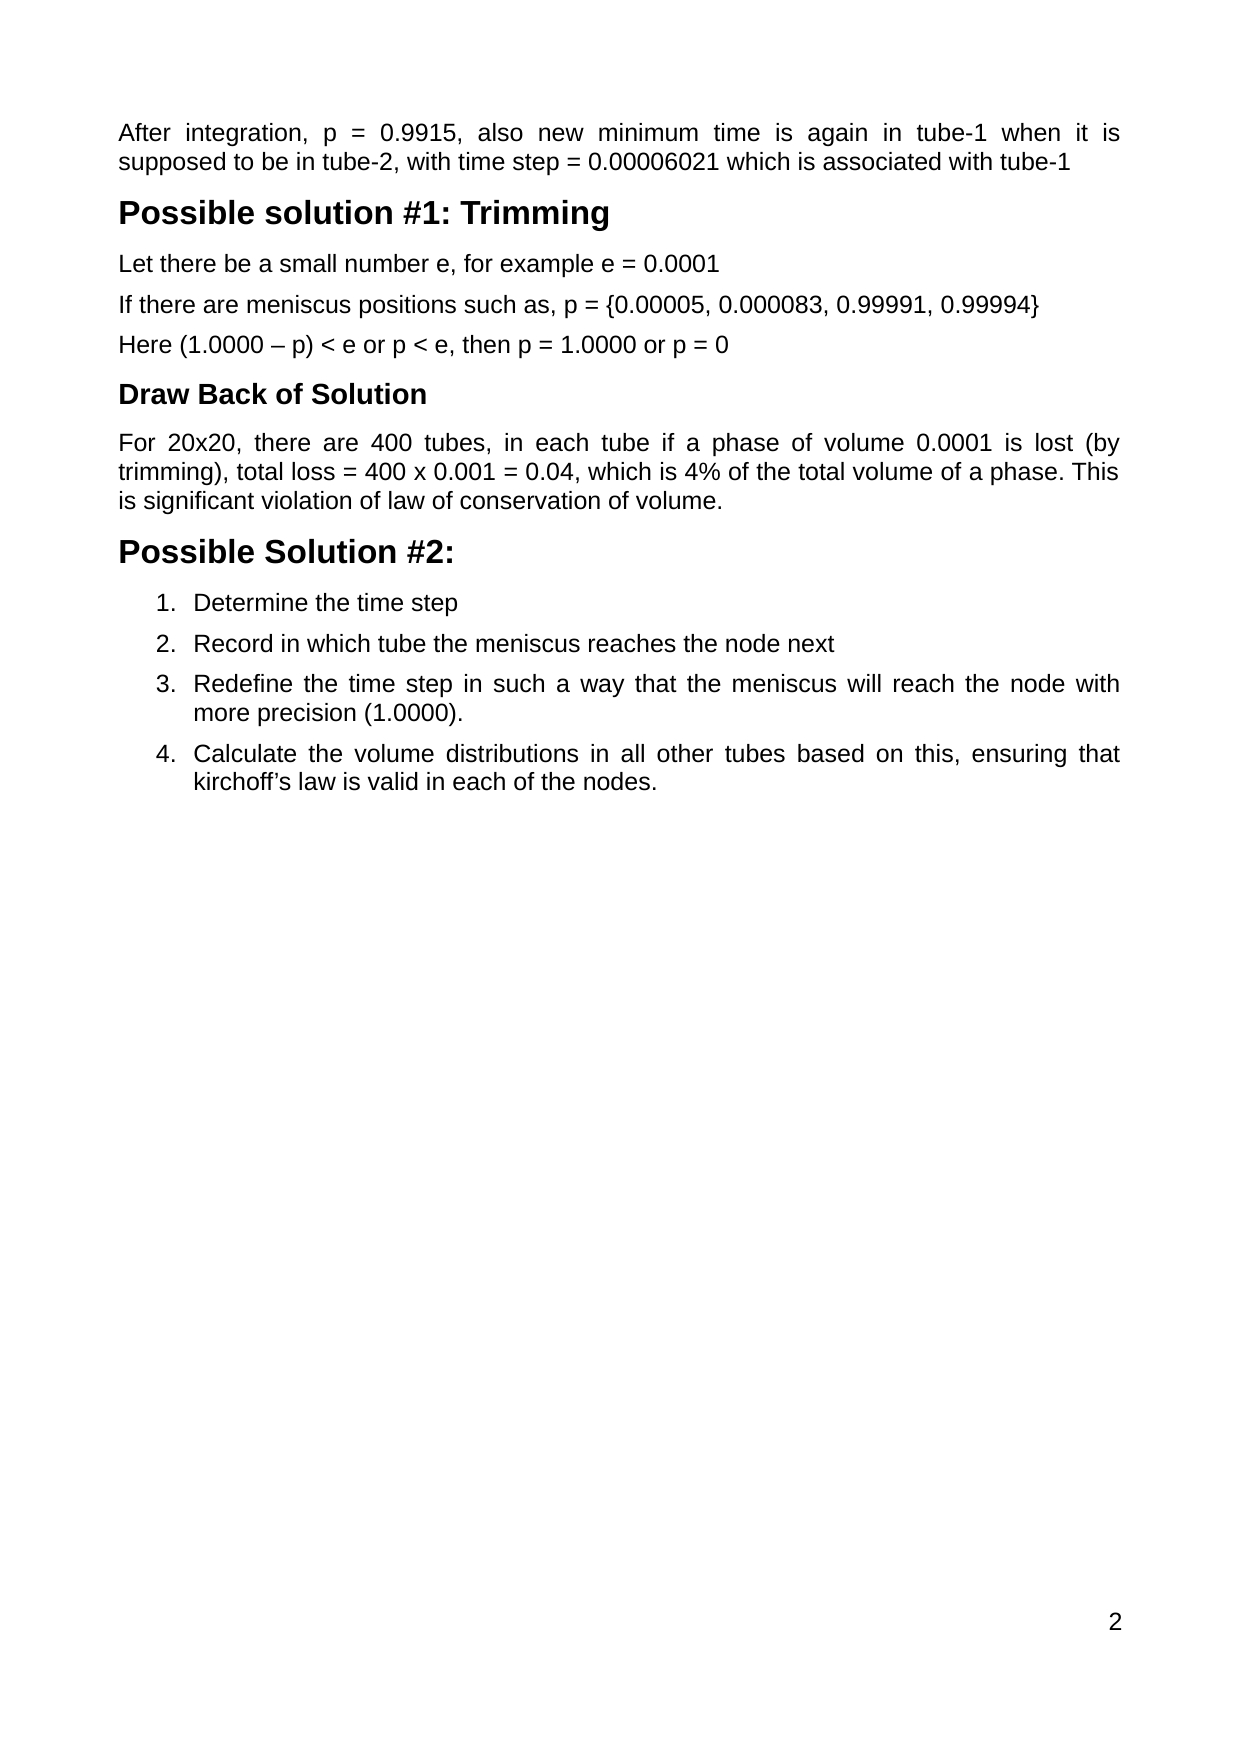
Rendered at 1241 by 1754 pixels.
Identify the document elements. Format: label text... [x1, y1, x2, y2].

list Calculate the volume distributions in all other tubes based on this, ensuring that kirchoff’s law is valid in each of the nodes. [156, 739, 1122, 796]
subtitle Draw Back of Solution [118, 377, 1122, 411]
text For 20x20, there are 400 tubes, in each tube if a phase of volume 0.0001 is lost (by trimming), total loss = 400 x 0.001 = 0.04, which is 4% of the total volume of a phase. This is significant violation of law of conservation of volume. [118, 428, 1122, 514]
text Let there be a small number e, for example e = 0.0001 [118, 249, 1122, 278]
list Redefine the time step in such a way that the meniscus will reach the node with more precision (1.0000). [156, 669, 1122, 727]
text If there are meniscus positions such as, p = {0.00005, 0.000083, 0.99991, 0.99994} [118, 290, 1122, 319]
text Here (1.0000 – p) < e or p < e, then p = 1.0000 or p = 0 [118, 331, 1122, 359]
text After integration, p = 0.9915, also new minimum time is again in tube-1 when it is supposed to be in tube-2, with time step = 0.00006021 which is associated with tube-1 [118, 118, 1122, 176]
subtitle Possible solution #1: Trimming [118, 193, 1122, 232]
subtitle Possible Solution #2: [118, 532, 1122, 571]
list Determine the time step [156, 588, 1122, 617]
list Record in which tube the meniscus reaches the node next [156, 629, 1122, 658]
